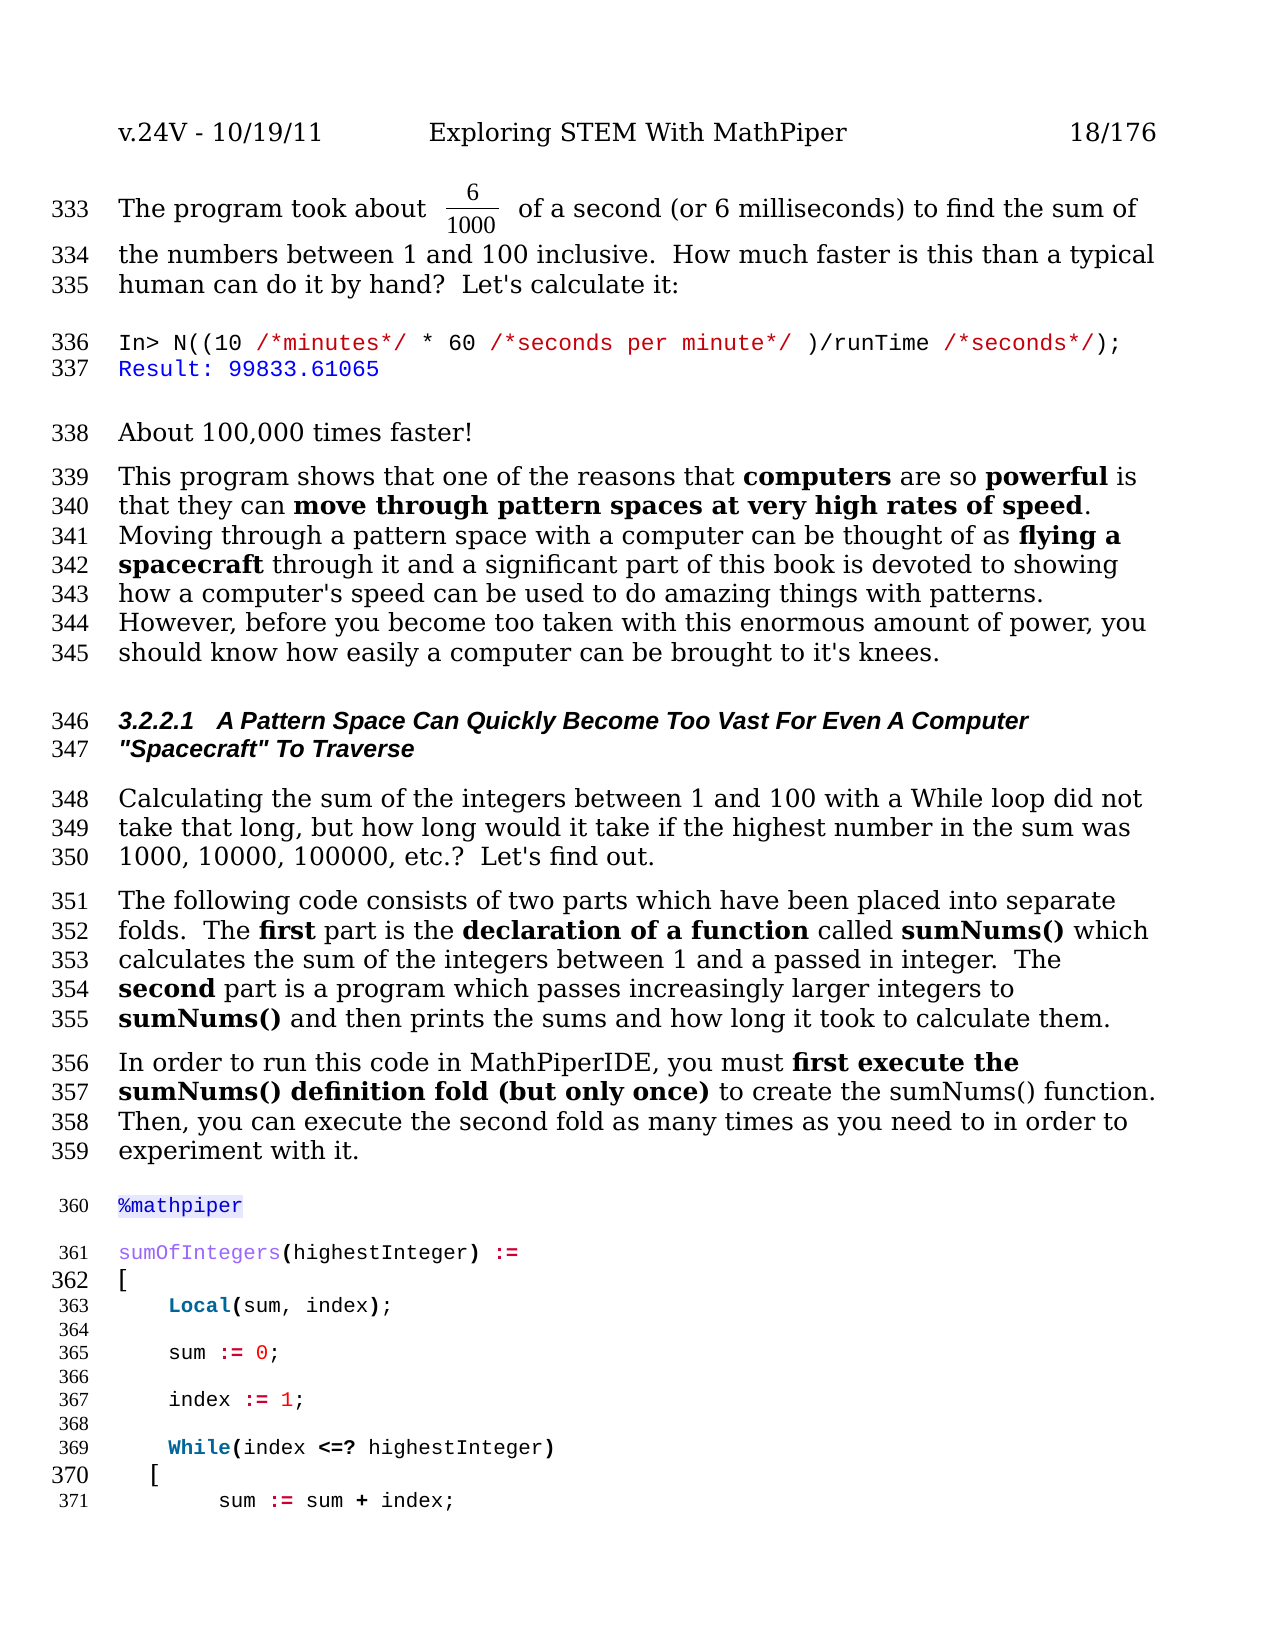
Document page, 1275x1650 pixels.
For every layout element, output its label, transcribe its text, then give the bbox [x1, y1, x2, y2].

text In order to run this code in MathPiperIDE, you must first execute the sumNums() definition fold (but only once) to create the sumNums() function. Then, you can execute the second fold as many times as you need to in order to experiment with it. [118, 1048, 1157, 1165]
text The following code consists of two parts which have been placed into separate folds. The first part is the declaration of a function called sumNums() which calculates the sum of the integers between 1 and a passed in integer. The second part is a program which passes increasingly larger integers to sumNums() and then prints the sums and how long it took to calculate them. [118, 887, 1157, 1033]
text %mathpiper [118, 1195, 1157, 1218]
text In> N((10 /*minutes*/ * 60 /*seconds per minute*/ )/runTime /*seconds*/); [118, 331, 1157, 357]
text sum := sum + index; [118, 1489, 1157, 1513]
text sum := 0; [118, 1342, 1157, 1366]
text index := 1; [118, 1389, 1157, 1413]
text The program took aboutof a second (or 6 milliseconds) to find the sum of the numbers between 1 and 100 inclusive. How much faster is this than a typical human can do it by hand? Let's calculate it: [118, 177, 1157, 299]
text This program shows that one of the reasons that computers are so powerful is that they can move through pattern spaces at very high rates of speed. Moving through a pattern space with a computer can be thought of as flying a spacecraft through it and a significant part of this book is devoted to showing how a computer's speed can be used to do amazing things with patterns. However, before you become too taken with this enormous amount of power, you should know how easily a computer can be brought to it's knees. [118, 462, 1157, 667]
text About 100,000 times faster! [118, 418, 1157, 447]
text While(index <=? highestInteger) [118, 1437, 1157, 1460]
text Result: 99833.61065 [118, 357, 1157, 383]
text [ [118, 1266, 1157, 1295]
text [ [118, 1460, 1157, 1489]
subtitle A Pattern Space Can Quickly Become Too Vast For Even A Computer "Spacecraft" To Traverse [118, 706, 1157, 763]
text Calculating the sum of the integers between 1 and 100 with a While loop did not take that long, but how long would it take if the highest number in the sum was 1000, 10000, 100000, etc.? Let's find out. [118, 784, 1157, 872]
text Local(sum, index); [118, 1295, 1157, 1318]
text sumOfIntegers(highestInteger) := [118, 1242, 1157, 1266]
